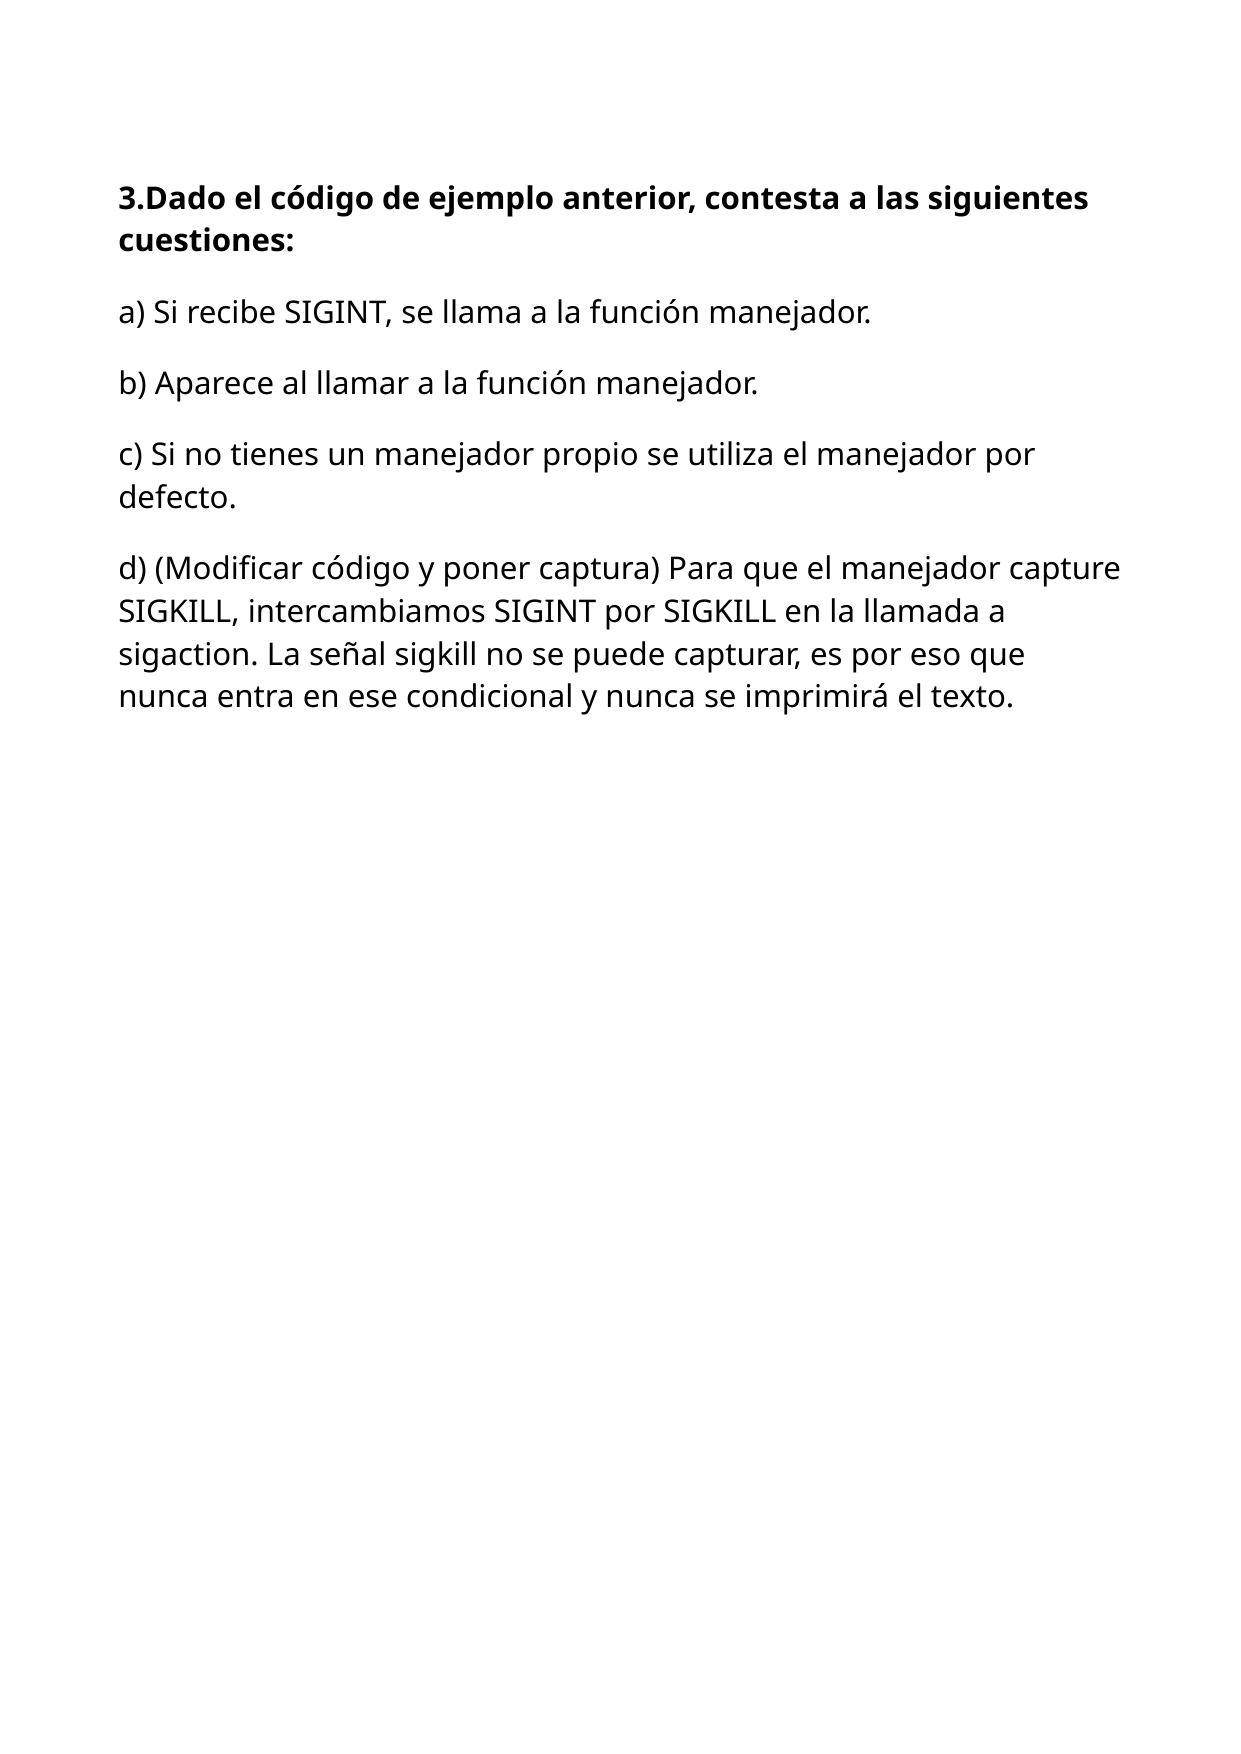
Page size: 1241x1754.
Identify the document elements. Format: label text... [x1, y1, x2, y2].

text d) (Modificar código y poner captura) Para que el manejador capture SIGKILL, intercambiamos SIGINT por SIGKILL en la llamada a sigaction. La señal sigkill no se puede capturar, es por eso que nunca entra en ese condicional y nunca se imprimirá el texto. [118, 546, 1122, 717]
text b) Aparece al llamar a la función manejador. [118, 361, 1122, 403]
text 3.Dado el código de ejemplo anterior, contesta a las siguientes cuestiones: [118, 176, 1122, 261]
text a) Si recibe SIGINT, se llama a la función manejador. [118, 289, 1122, 332]
text c) Si no tienes un manejador propio se utiliza el manejador por defecto. [118, 432, 1122, 517]
